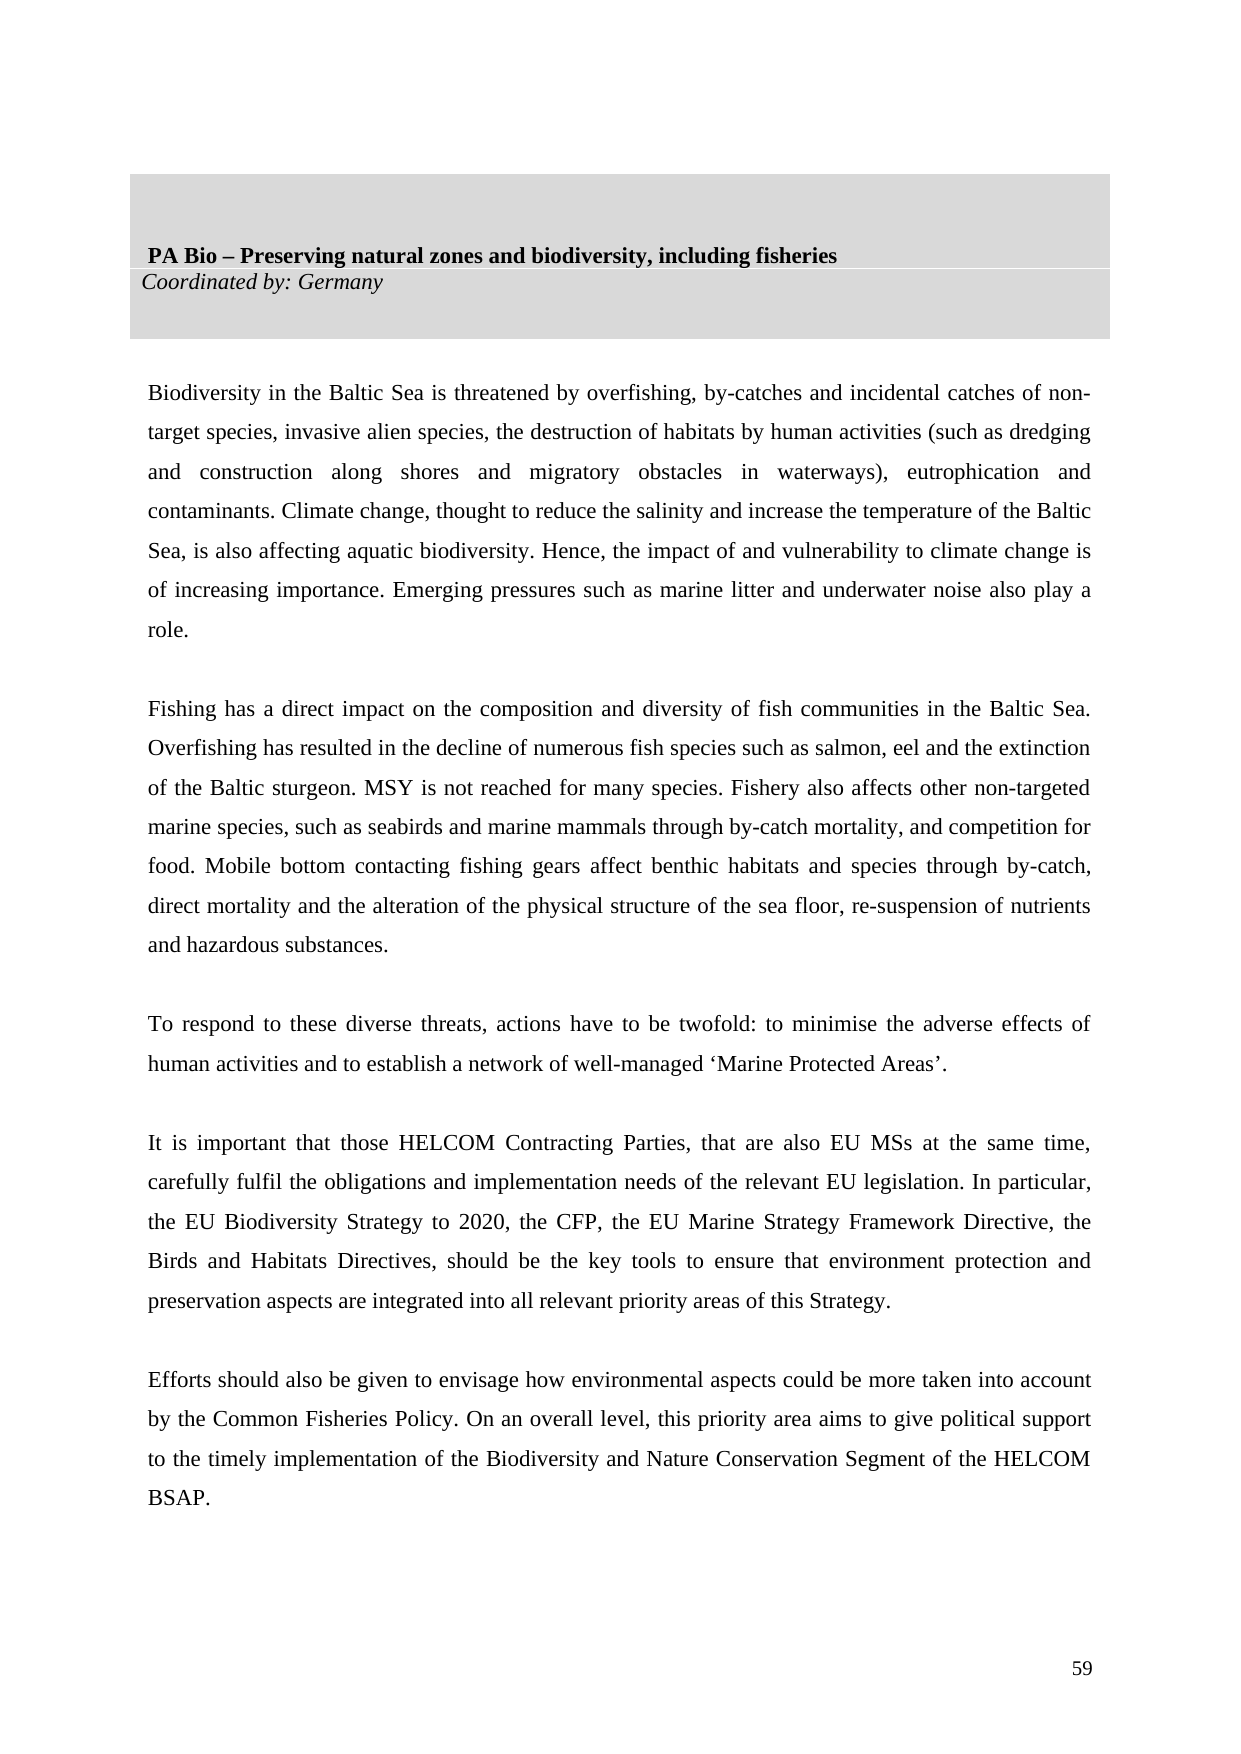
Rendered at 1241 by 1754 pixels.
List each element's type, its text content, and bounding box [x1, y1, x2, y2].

text To respond to these diverse threats, actions have to be twofold: to minimise the adverse effects of human activities and to establish a network of well-managed ‘Marine Protected Areas’. [148, 1010, 1093, 1076]
table_cell Coordinated by: Germany [130, 269, 1110, 339]
text Efforts should also be given to envisage how environmental aspects could be more taken into account by the Common Fisheries Policy. On an overall level, this priority area aims to give political support to the timely implementation of the Biodiversity and Nature Conservation Segment of the HELCOM BSAP. [148, 1366, 1093, 1511]
text Fishing has a direct impact on the composition and diversity of fish communities in the Baltic Sea. Overfishing has resulted in the decline of numerous fish species such as salmon, eel and the extinction of the Baltic sturgeon. MSY is not reached for many species. Fishery also affects other non-targeted marine species, such as seabirds and marine mammals through by-catch mortality, and competition for food. Mobile bottom contacting fishing gears affect benthic habitats and species through by-catch, direct mortality and the alteration of the physical structure of the sea floor, re-suspension of nutrients and hazardous substances. [148, 694, 1093, 958]
text It is important that those HELCOM Contracting Parties, that are also EU MSs at the same time, carefully fulfil the obligations and implementation needs of the relevant EU legislation. In particular, the EU Biodiversity Strategy to 2020, the CFP, the EU Marine Strategy Framework Directive, the Birds and Habitats Directives, should be the key tools to ensure that environment protection and preservation aspects are integrated into all relevant priority areas of this Strategy. [148, 1129, 1093, 1313]
table_header PA Bio – Preserving natural zones and biodiversity, including fisheries [130, 174, 1110, 268]
text Biodiversity in the Baltic Sea is threatened by overfishing, by-catches and incidental catches of non-target species, invasive alien species, the destruction of habitats by human activities (such as dredging and construction along shores and migratory obstacles in waterways), eutrophication and contaminants. Climate change, thought to reduce the salinity and increase the temperature of the Baltic Sea, is also affecting aquatic biodiversity. Hence, the impact of and vulnerability to climate change is of increasing importance. Emerging pressures such as marine litter and underwater noise also play a role. [148, 379, 1093, 642]
